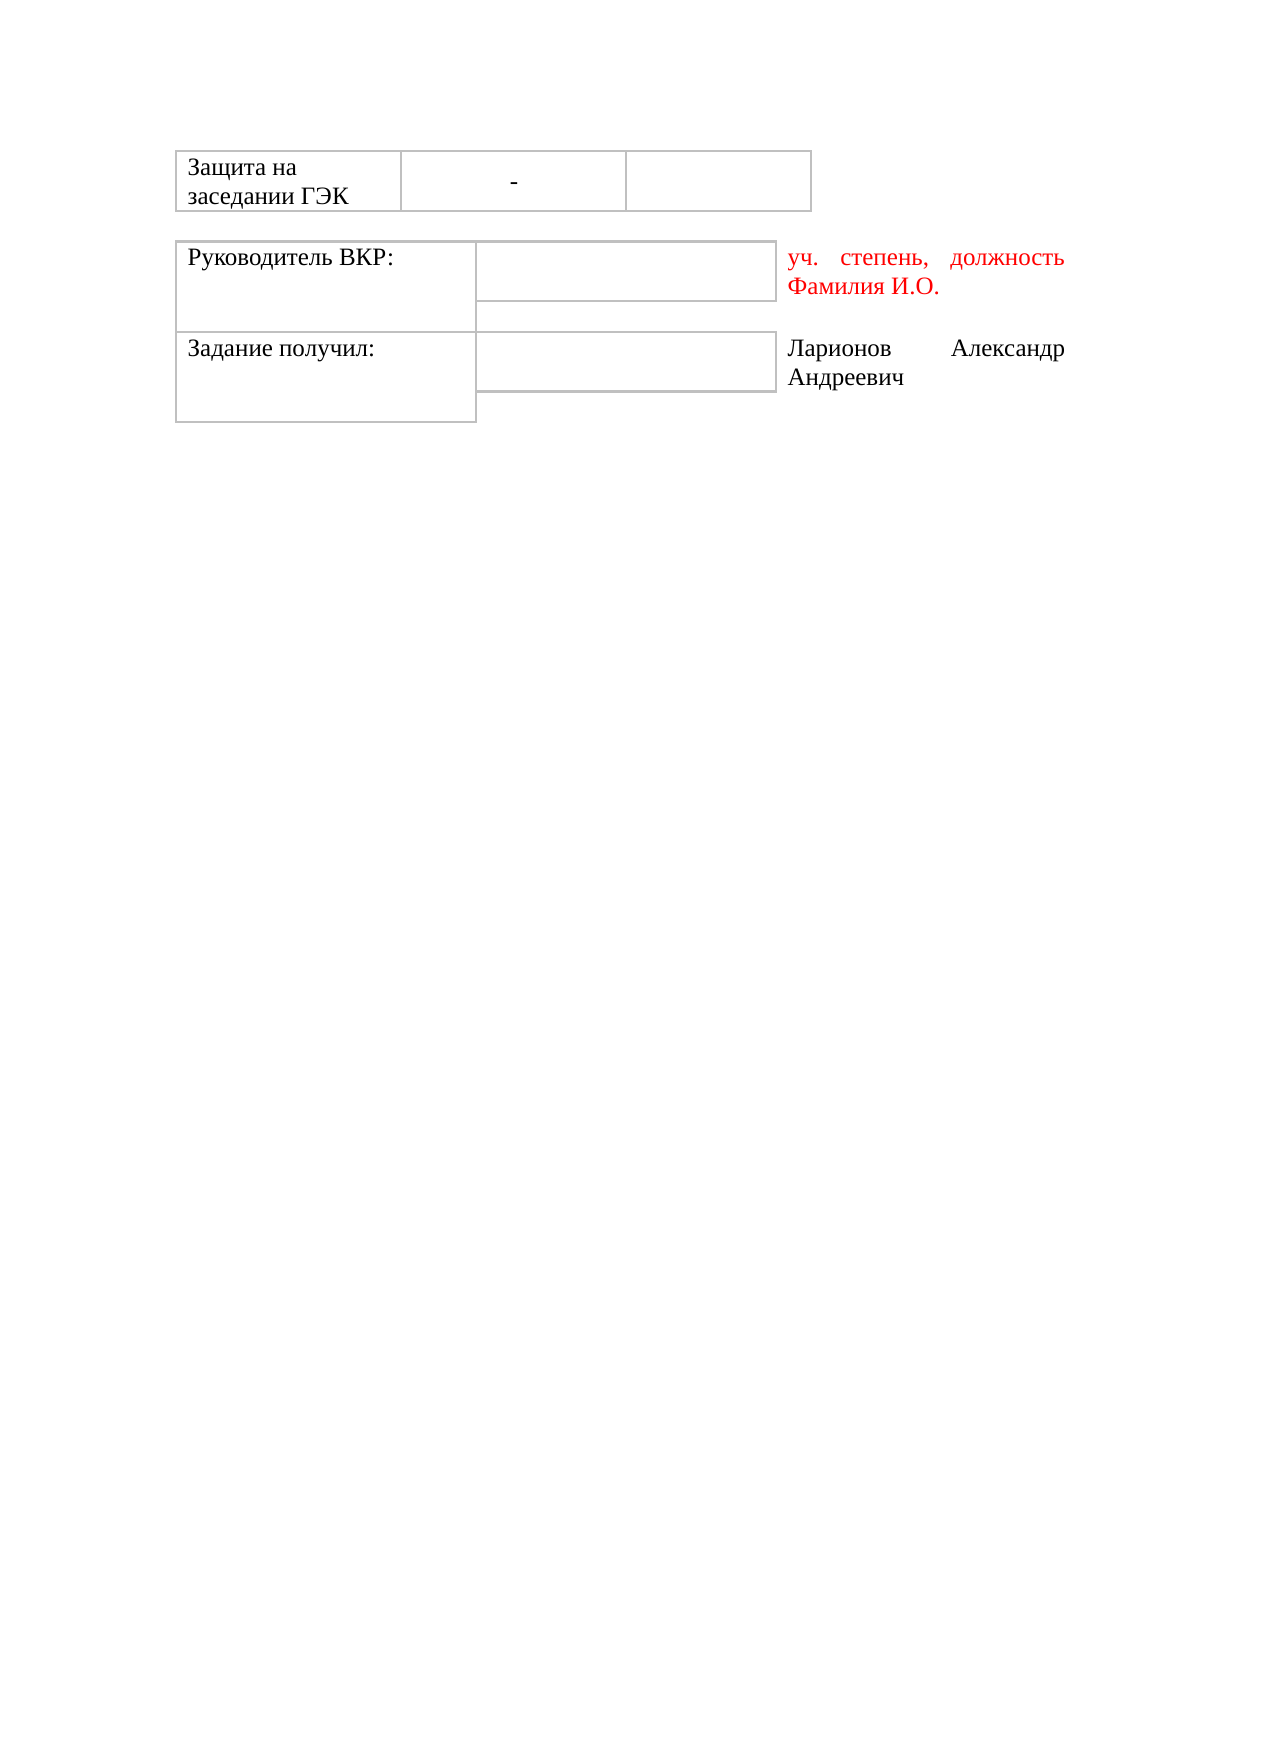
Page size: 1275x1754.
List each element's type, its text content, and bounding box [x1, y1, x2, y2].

table_cell [627, 152, 810, 209]
table_cell - [402, 152, 625, 209]
table_cell [477, 390, 1076, 421]
table_cell [812, 150, 1076, 209]
table_header уч. степень, должность Фамилия И.О. [777, 240, 1076, 300]
table_header Руководитель ВКР: [177, 243, 475, 331]
table_cell Задание получил: [177, 333, 475, 421]
table_header [477, 243, 775, 300]
table_cell Ларионов Александр Андреевич [777, 331, 1076, 390]
table_cell [477, 300, 1076, 331]
table_cell [477, 333, 775, 390]
table_cell Защита на заседании ГЭК [177, 152, 400, 209]
